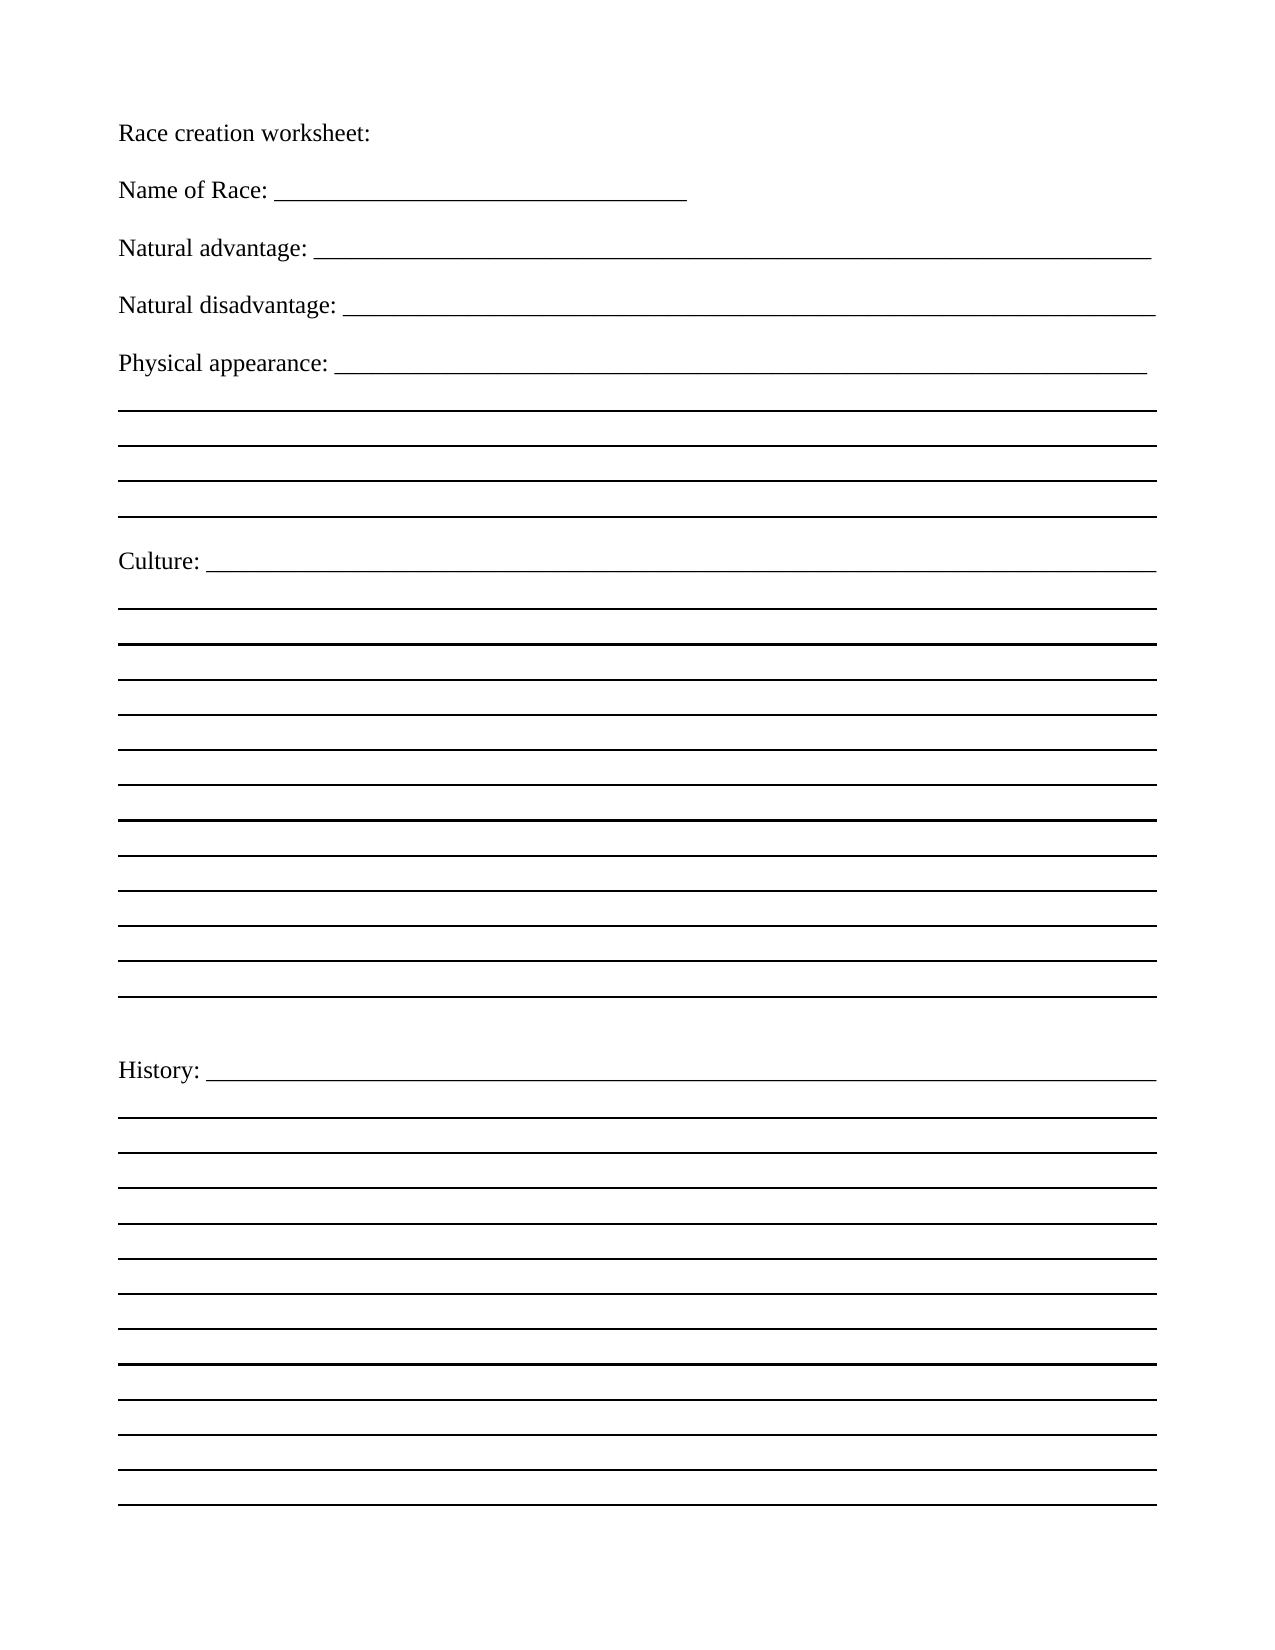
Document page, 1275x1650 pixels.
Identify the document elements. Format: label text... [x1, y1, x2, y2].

text Natural advantage: ___________________________________________________________________ [118, 233, 1157, 262]
text History: ____________________________________________________________________________ [118, 1055, 1157, 1084]
text Name of Race: _________________________________ [118, 176, 1157, 204]
text Culture: ____________________________________________________________________________ [118, 546, 1157, 575]
text Natural disadvantage: _________________________________________________________________ [118, 291, 1157, 319]
text Physical appearance: _________________________________________________________________ [118, 348, 1157, 377]
text Race creation worksheet: [118, 118, 1157, 147]
